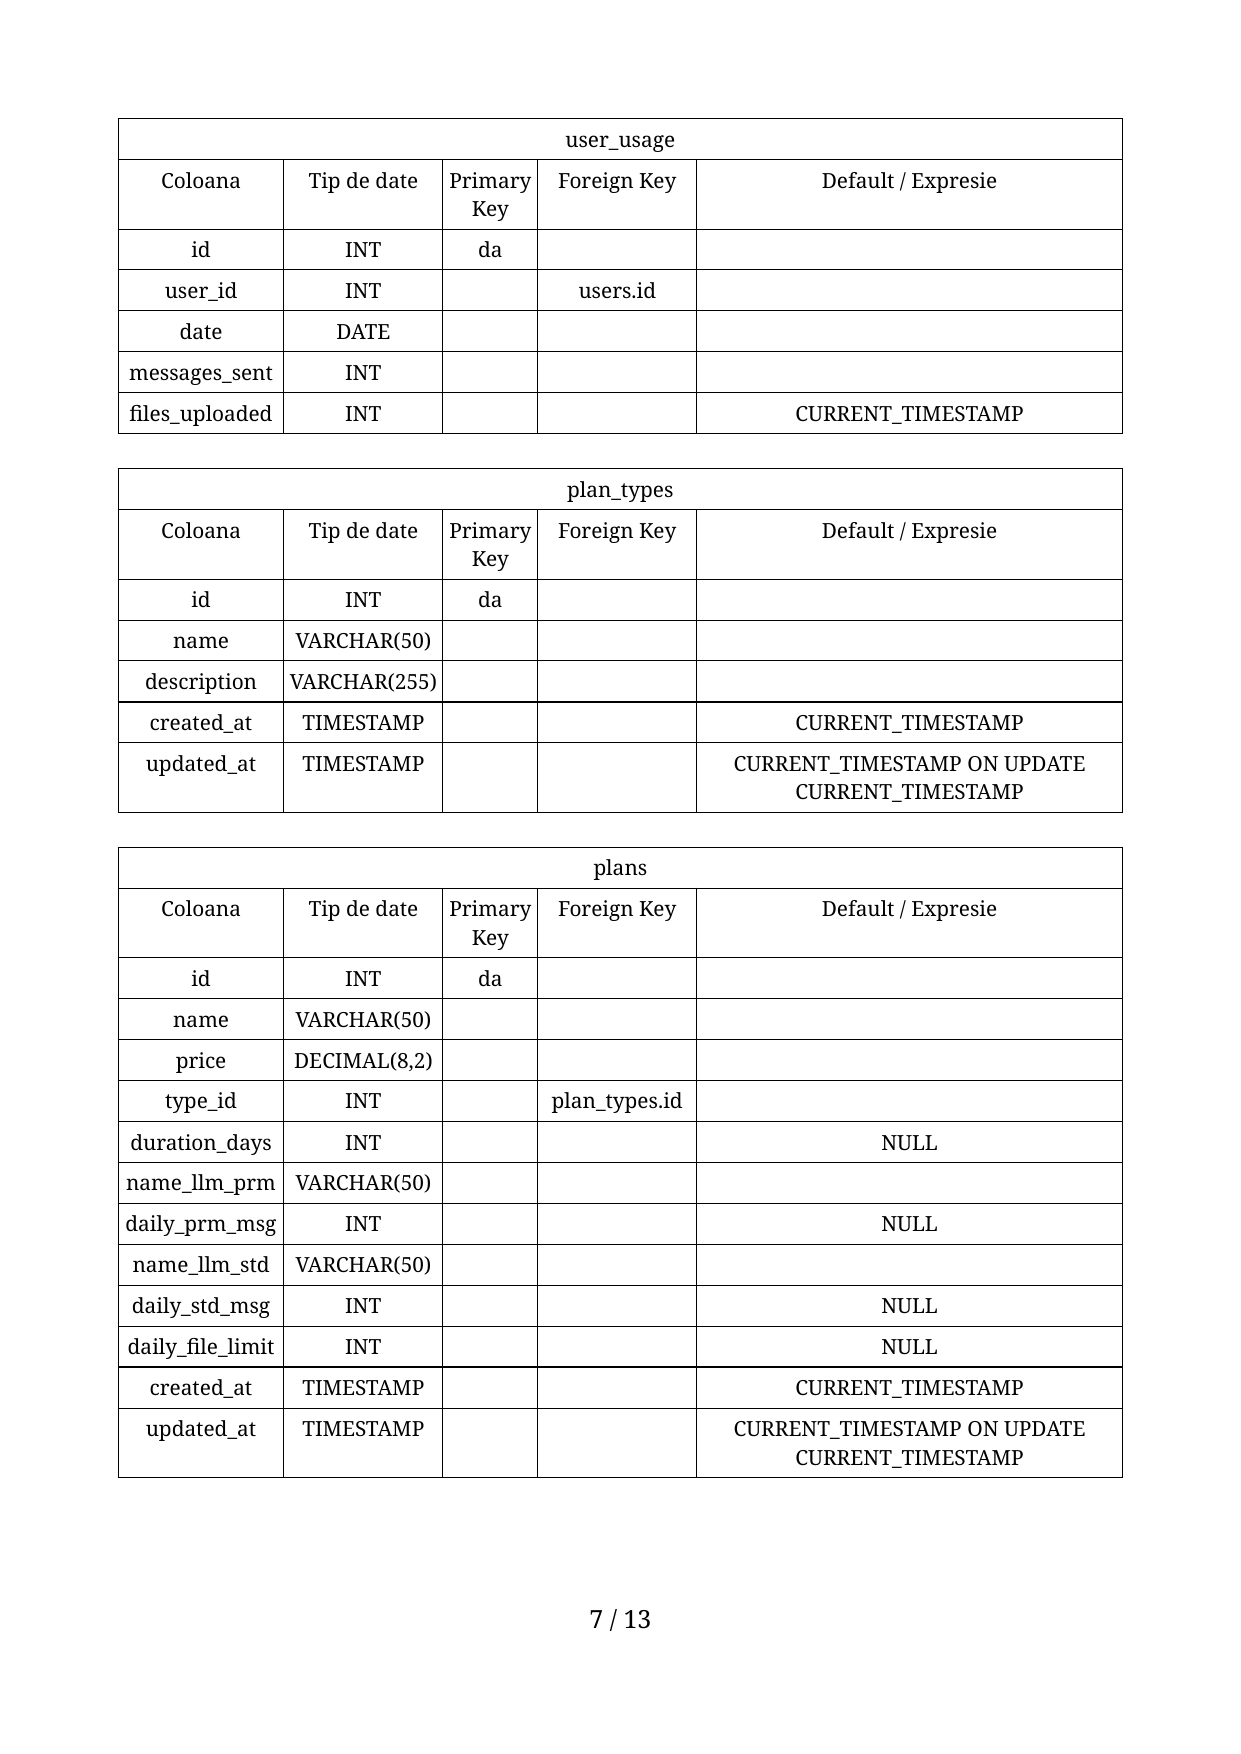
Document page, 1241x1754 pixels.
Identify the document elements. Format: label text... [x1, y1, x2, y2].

table_cell description [119, 661, 283, 701]
table_cell VARCHAR(50) [284, 1245, 442, 1284]
table_cell [697, 311, 1122, 351]
table_cell TIMESTAMP [284, 743, 442, 812]
table_cell Foreign Key [538, 160, 696, 228]
table_cell [443, 1368, 537, 1407]
table_header plans [119, 848, 1122, 888]
table_cell id [119, 580, 283, 619]
table_cell da [443, 580, 537, 619]
table_cell TIMESTAMP [284, 703, 442, 742]
table_cell INT [284, 1081, 442, 1121]
table_cell CURRENT_TIMESTAMP ON UPDATE CURRENT_TIMESTAMP [697, 743, 1122, 812]
table_cell INT [284, 352, 442, 392]
table_cell [538, 621, 696, 660]
table_cell Coloana [119, 160, 283, 228]
table_cell Primary Key [443, 160, 537, 228]
table_cell NULL [697, 1122, 1122, 1162]
table_cell INT [284, 393, 442, 433]
table_cell da [443, 958, 537, 998]
table_cell [443, 1081, 537, 1121]
table_cell [697, 580, 1122, 619]
table_cell Foreign Key [538, 510, 696, 578]
table_cell INT [284, 958, 442, 998]
table_cell user_id [119, 270, 283, 310]
table_cell date [119, 311, 283, 351]
table_cell [538, 1368, 696, 1407]
table_cell [697, 999, 1122, 1039]
table_cell [697, 1245, 1122, 1284]
table_cell [443, 352, 537, 392]
table_cell VARCHAR(50) [284, 621, 442, 660]
table_cell [443, 1204, 537, 1244]
table_cell Tip de date [284, 510, 442, 578]
table_cell Primary Key [443, 889, 537, 957]
table_cell [443, 743, 537, 812]
table_cell [697, 270, 1122, 310]
table_cell name [119, 621, 283, 660]
table_cell [538, 743, 696, 812]
table_cell CURRENT_TIMESTAMP ON UPDATE CURRENT_TIMESTAMP [697, 1409, 1122, 1477]
table_cell Foreign Key [538, 889, 696, 957]
table_cell [538, 999, 696, 1039]
table_cell id [119, 958, 283, 998]
table_cell VARCHAR(50) [284, 999, 442, 1039]
table_cell [538, 1163, 696, 1203]
table_cell id [119, 230, 283, 269]
table_cell NULL [697, 1327, 1122, 1366]
table_cell [538, 1409, 696, 1477]
table_cell Primary Key [443, 510, 537, 578]
table_cell Tip de date [284, 160, 442, 228]
table_cell name_llm_prm [119, 1163, 283, 1203]
table_cell users.id [538, 270, 696, 310]
table_cell [443, 1163, 537, 1203]
table_cell [443, 1245, 537, 1284]
table_cell Tip de date [284, 889, 442, 957]
table_cell Default / Expresie [697, 510, 1122, 578]
table_cell TIMESTAMP [284, 1409, 442, 1477]
table_cell updated_at [119, 743, 283, 812]
table_cell Coloana [119, 510, 283, 578]
table_cell name_llm_std [119, 1245, 283, 1284]
table_cell VARCHAR(50) [284, 1163, 442, 1203]
table_cell TIMESTAMP [284, 1368, 442, 1407]
table_cell [443, 1327, 537, 1366]
table_cell [538, 1122, 696, 1162]
table_cell [443, 621, 537, 660]
table_cell INT [284, 1122, 442, 1162]
table_cell [697, 1163, 1122, 1203]
table_cell [443, 270, 537, 310]
table_cell NULL [697, 1204, 1122, 1244]
table_cell plan_types.id [538, 1081, 696, 1121]
table_cell updated_at [119, 1409, 283, 1477]
table_cell name [119, 999, 283, 1039]
table_cell CURRENT_TIMESTAMP [697, 1368, 1122, 1407]
table_cell [538, 580, 696, 619]
table_cell [538, 230, 696, 269]
table_cell [697, 352, 1122, 392]
table_cell INT [284, 580, 442, 619]
table_cell daily_prm_msg [119, 1204, 283, 1244]
table_cell [443, 1040, 537, 1080]
table_cell [538, 1204, 696, 1244]
table_cell CURRENT_TIMESTAMP [697, 393, 1122, 433]
table_cell [697, 230, 1122, 269]
table_cell INT [284, 270, 442, 310]
table_cell INT [284, 1204, 442, 1244]
table_cell VARCHAR(255) [284, 661, 442, 701]
table_cell [538, 958, 696, 998]
table_cell NULL [697, 1286, 1122, 1326]
table_cell INT [284, 1286, 442, 1326]
table_cell [697, 1081, 1122, 1121]
table_cell [443, 1409, 537, 1477]
table_cell messages_sent [119, 352, 283, 392]
table_cell DECIMAL(8,2) [284, 1040, 442, 1080]
table_cell Coloana [119, 889, 283, 957]
table_cell [443, 1122, 537, 1162]
table_cell [443, 311, 537, 351]
table_cell [697, 1040, 1122, 1080]
table_cell [443, 393, 537, 433]
table_cell [538, 393, 696, 433]
table_cell INT [284, 230, 442, 269]
table_cell [697, 661, 1122, 701]
table_cell type_id [119, 1081, 283, 1121]
table_cell [443, 703, 537, 742]
table_header plan_types [119, 469, 1122, 509]
table_cell [538, 1286, 696, 1326]
table_header user_usage [119, 119, 1122, 159]
table_cell price [119, 1040, 283, 1080]
table_cell da [443, 230, 537, 269]
table_cell [538, 661, 696, 701]
table_cell [697, 621, 1122, 660]
table_cell created_at [119, 1368, 283, 1407]
table_cell [697, 958, 1122, 998]
table_cell Default / Expresie [697, 889, 1122, 957]
table_cell [538, 352, 696, 392]
table_cell daily_std_msg [119, 1286, 283, 1326]
table_cell duration_days [119, 1122, 283, 1162]
table_cell [443, 999, 537, 1039]
table_cell [443, 1286, 537, 1326]
table_cell [538, 1245, 696, 1284]
table_cell daily_file_limit [119, 1327, 283, 1366]
table_cell created_at [119, 703, 283, 742]
table_cell INT [284, 1327, 442, 1366]
table_cell [538, 703, 696, 742]
table_cell Default / Expresie [697, 160, 1122, 228]
table_cell [538, 1327, 696, 1366]
table_cell CURRENT_TIMESTAMP [697, 703, 1122, 742]
table_cell DATE [284, 311, 442, 351]
table_cell [443, 661, 537, 701]
table_cell files_uploaded [119, 393, 283, 433]
table_cell [538, 311, 696, 351]
table_cell [538, 1040, 696, 1080]
